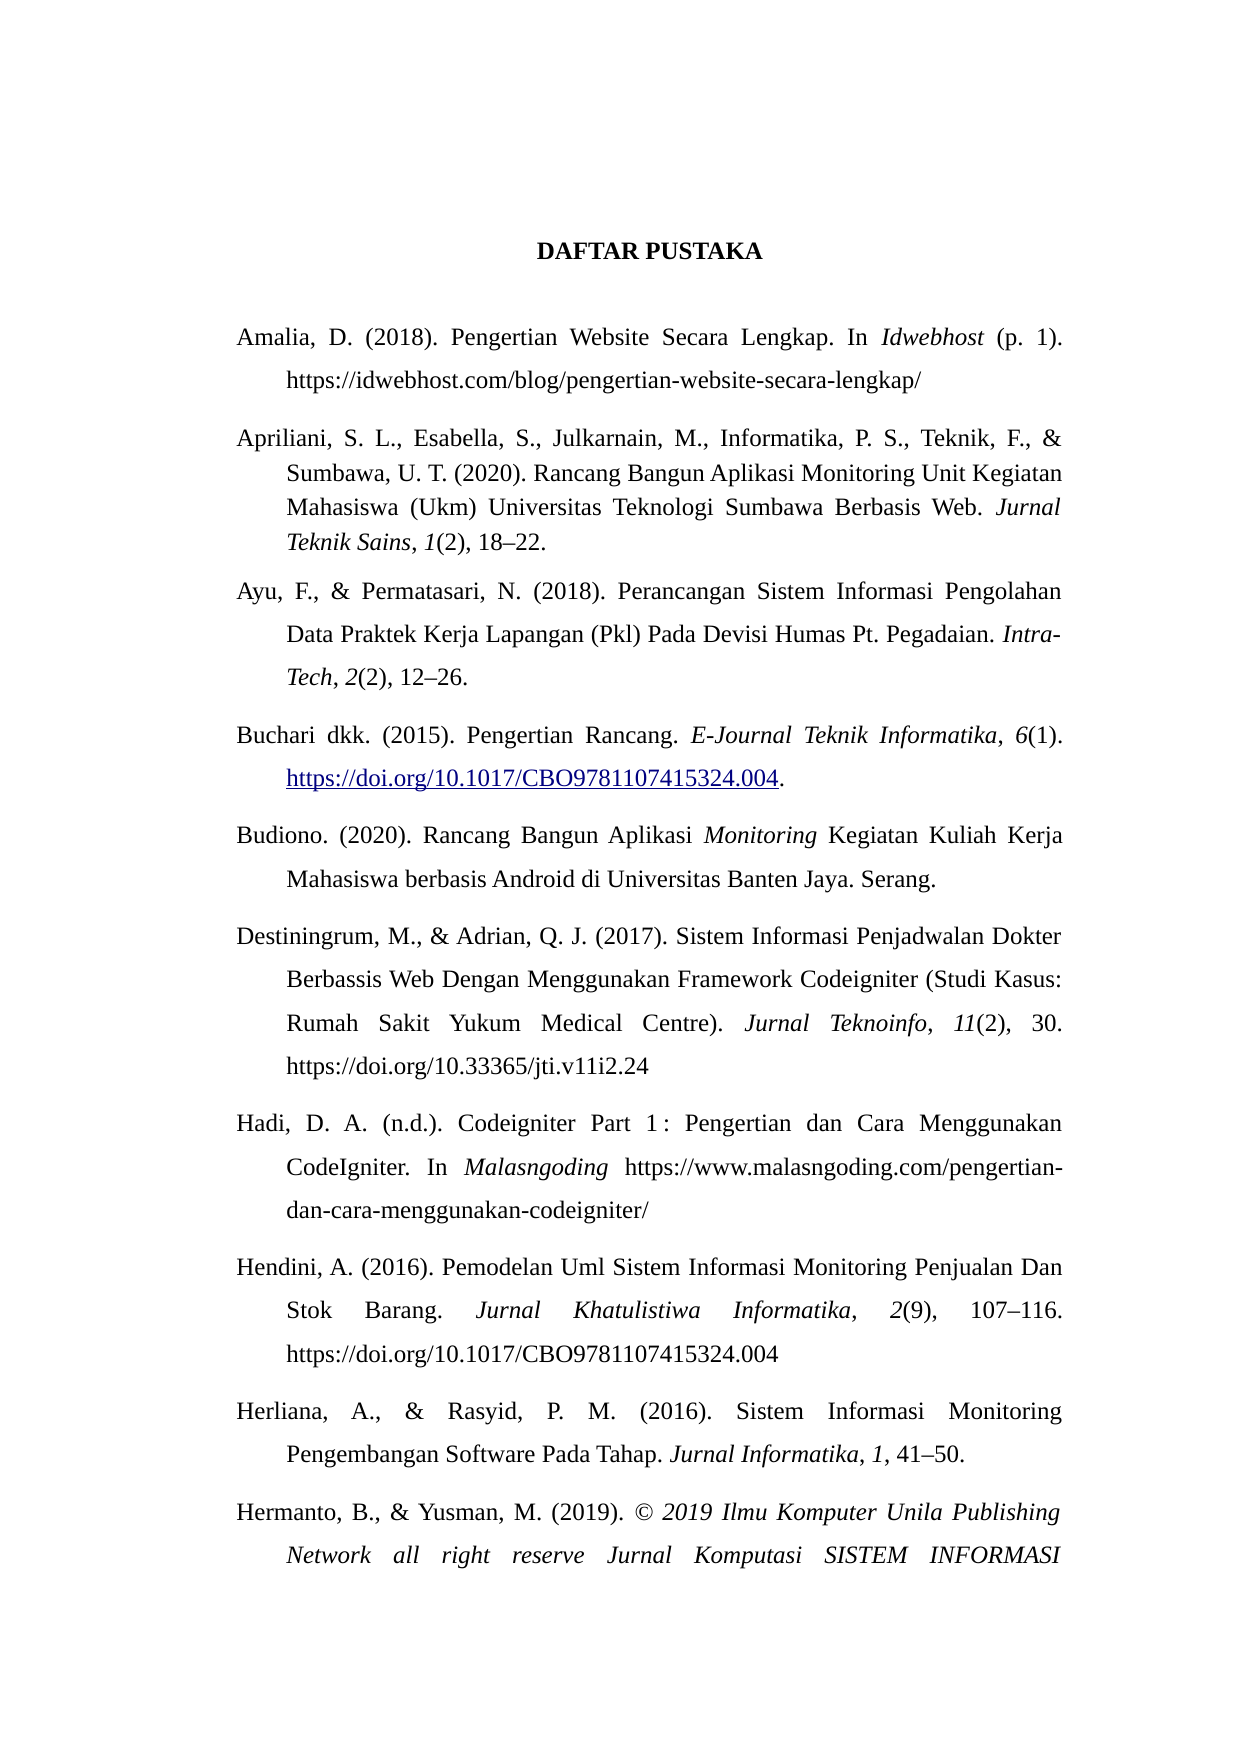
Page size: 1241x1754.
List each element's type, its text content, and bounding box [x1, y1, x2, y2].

text Amalia, D. (2018). Pengertian Website Secara Lengkap. In Idwebhost (p. 1). https://idwebhost.com/blog/pengertian-website-secara-lengkap/ [236, 322, 1063, 394]
text Hadi, D. A. (n.d.). Codeigniter Part 1 : Pengertian dan Cara Menggunakan CodeIgniter. In Malasngoding https://www.malasngoding.com/pengertian-dan-cara-menggunakan-codeigniter/ [236, 1108, 1063, 1223]
text Ayu, F., & Permatasari, N. (2018). Perancangan Sistem Informasi Pengolahan Data Praktek Kerja Lapangan (Pkl) Pada Devisi Humas Pt. Pegadaian. Intra-Tech, 2(2), 12–26. [236, 576, 1063, 691]
text Destiningrum, M., & Adrian, Q. J. (2017). Sistem Informasi Penjadwalan Dokter Berbassis Web Dengan Menggunakan Framework Codeigniter (Studi Kasus: Rumah Sakit Yukum Medical Centre). Jurnal Teknoinfo, 11(2), 30. https://doi.org/10.33365/jti.v11i2.24 [236, 921, 1063, 1079]
text Herliana, A., & Rasyid, P. M. (2016). Sistem Informasi Monitoring Pengembangan Software Pada Tahap. Jurnal Informatika, 1, 41–50. [236, 1396, 1063, 1468]
text ⁠⁠⁠ [236, 294, 1063, 322]
text Budiono. (2020). Rancang Bangun Aplikasi Monitoring Kegiatan Kuliah Kerja Mahasiswa berbasis Android di Universitas Banten Jaya. Serang. [236, 821, 1063, 892]
text DAFTAR PUSTAKA [236, 236, 1063, 265]
text Hermanto, B., & Yusman, M. (2019). © 2019 Ilmu Komputer Unila Publishing Network all right reserve Jurnal Komputasi SISTEM INFORMASI [236, 1497, 1063, 1569]
text Buchari dkk. (2015). Pengertian Rancang. E-Journal Teknik Informatika, 6(1). https://doi.org/10.1017/CBO9781107415324.004. [236, 720, 1063, 792]
text Hendini, A. (2016). Pemodelan Uml Sistem Informasi Monitoring Penjualan Dan Stok Barang. Jurnal Khatulistiwa Informatika, 2(9), 107–116. https://doi.org/10.1017/CBO9781107415324.004 [236, 1252, 1063, 1367]
text Apriliani, S. L., Esabella, S., Julkarnain, M., Informatika, P. S., Teknik, F., & Sumbawa, U. T. (2020). Rancang Bangun Aplikasi Monitoring Unit Kegiatan Mahasiswa (Ukm) Universitas Teknologi Sumbawa Berbasis Web. Jurnal Teknik Sains, 1(2), 18–22. [236, 423, 1063, 556]
